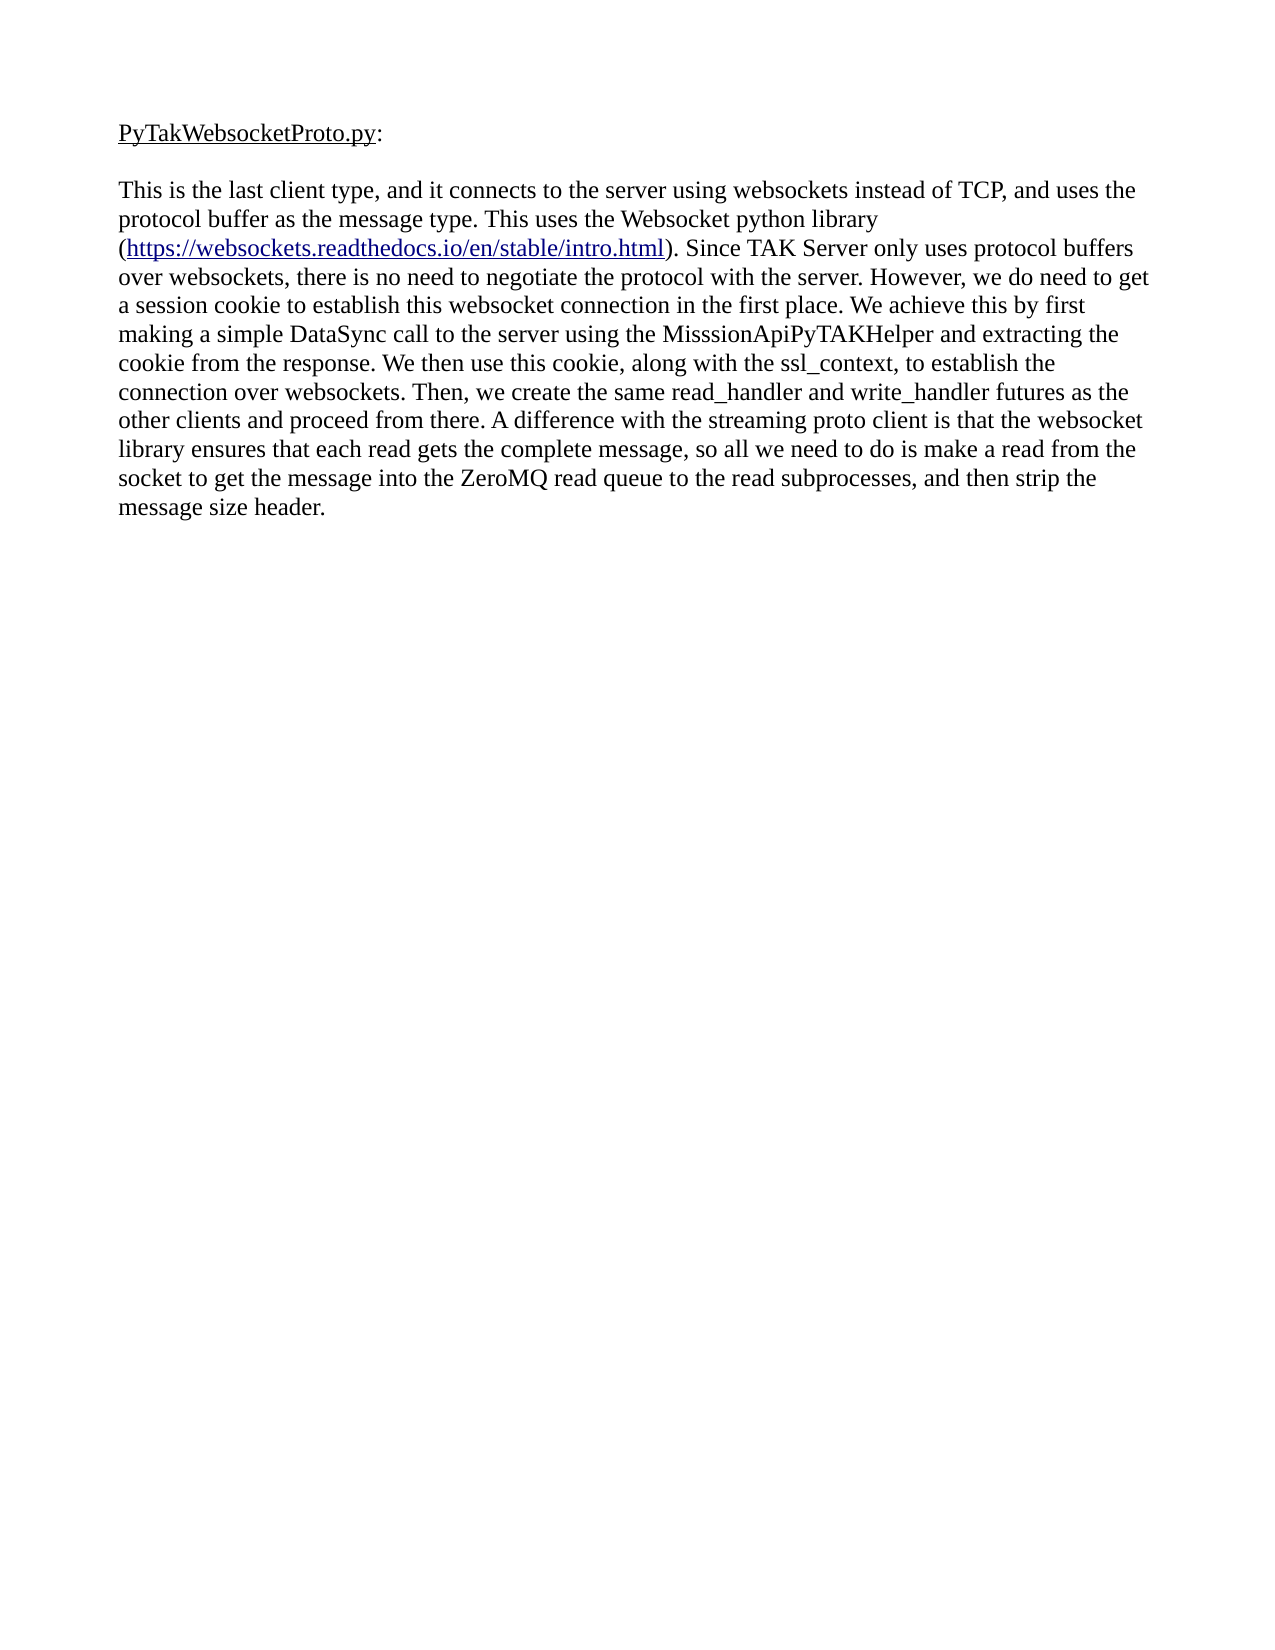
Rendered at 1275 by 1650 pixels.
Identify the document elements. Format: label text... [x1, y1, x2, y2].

text PyTakWebsocketProto.py: [118, 118, 1157, 147]
text This is the last client type, and it connects to the server using websockets instead of TCP, and uses the protocol buffer as the message type. This uses the Websocket python library (https://websockets.readthedocs.io/en/stable/intro.html). Since TAK Server only uses protocol buffers over websockets, there is no need to negotiate the protocol with the server. However, we do need to get a session cookie to establish this websocket connection in the first place. We achieve this by first making a simple DataSync call to the server using the MisssionApiPyTAKHelper and extracting the cookie from the response. We then use this cookie, along with the ssl_context, to establish the connection over websockets. Then, we create the same read_handler and write_handler futures as the other clients and proceed from there. A difference with the streaming proto client is that the websocket library ensures that each read gets the complete message, so all we need to do is make a read from the socket to get the message into the ZeroMQ read queue to the read subprocesses, and then strip the message size header. [118, 176, 1157, 521]
